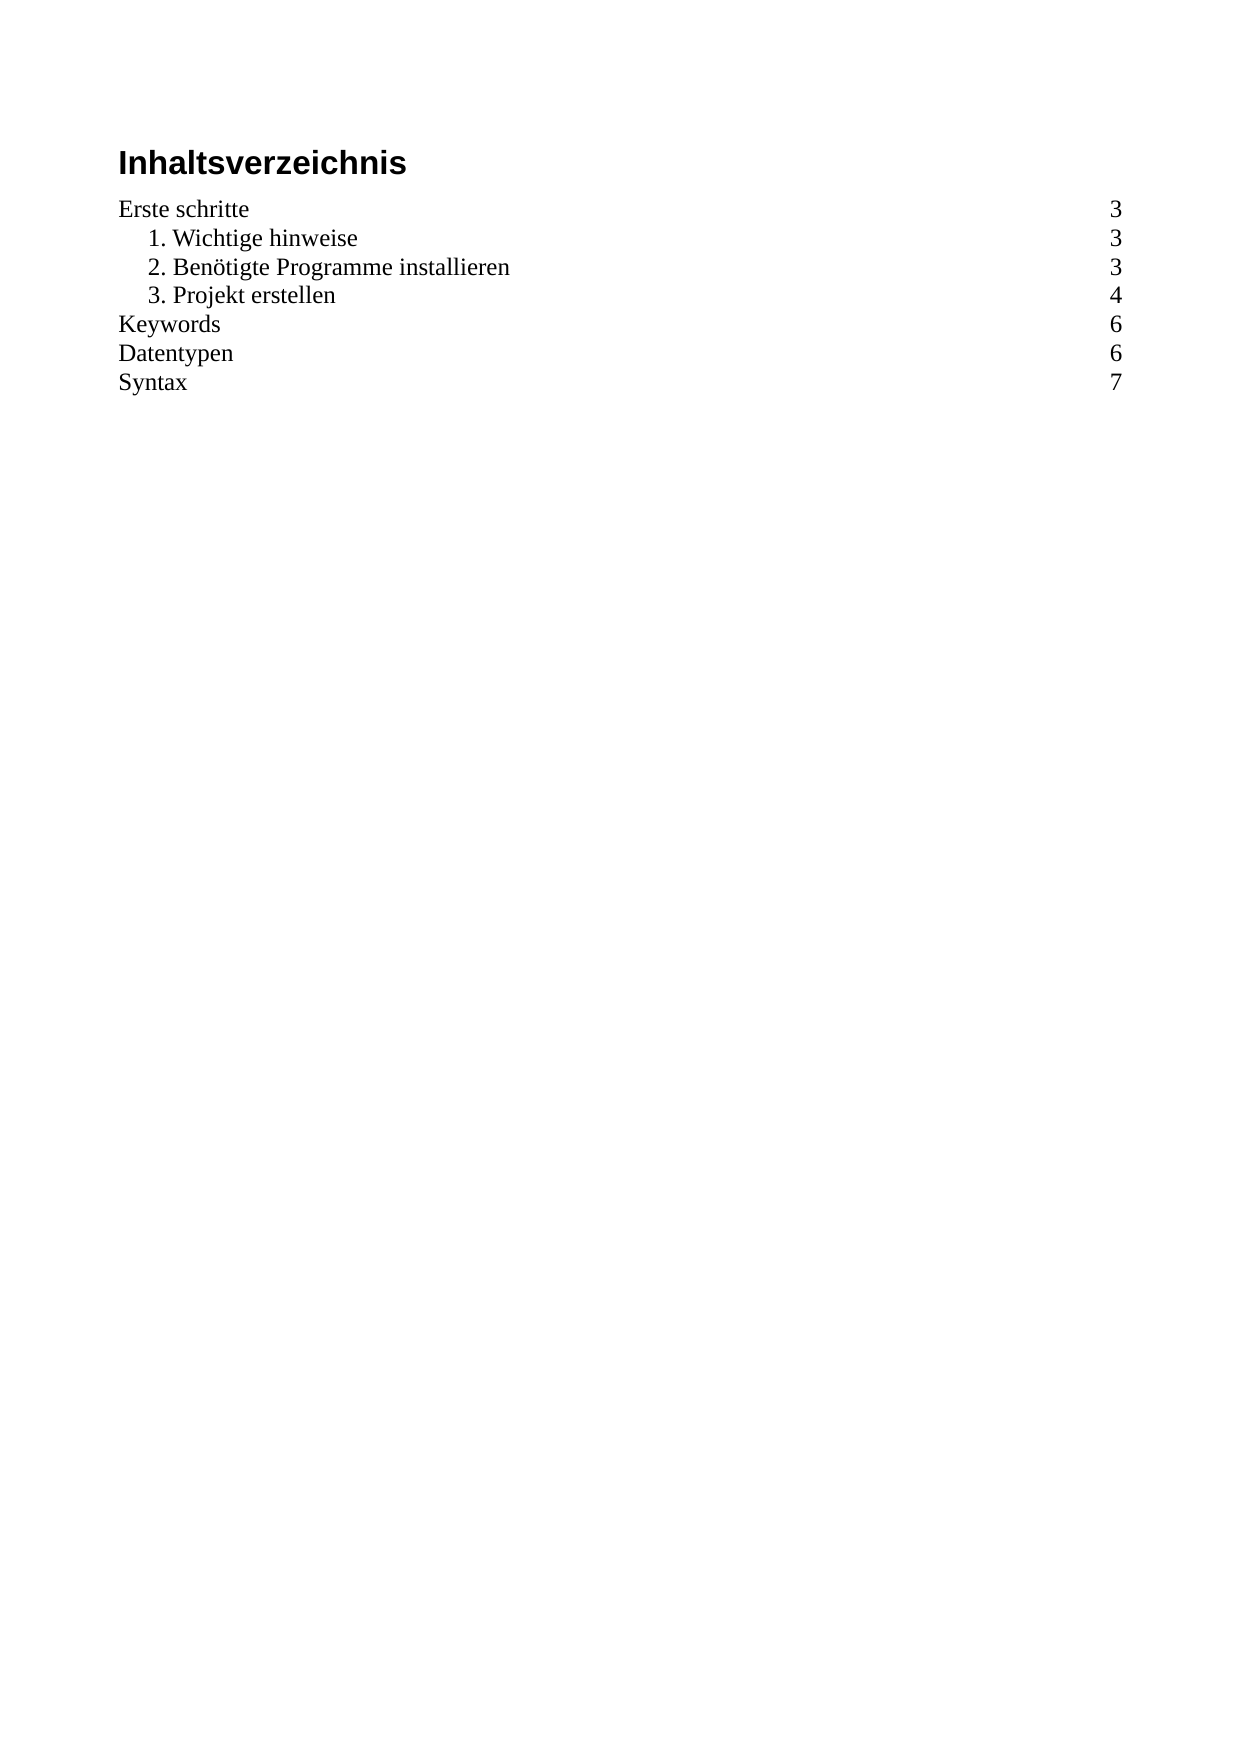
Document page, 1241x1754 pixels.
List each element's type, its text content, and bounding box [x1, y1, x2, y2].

text 2. Benötigte Programme installieren 3 [148, 252, 1122, 280]
text 1. Wichtige hinweise 3 [148, 223, 1122, 252]
text Datentypen 6 [118, 338, 1122, 367]
text 3. Projekt erstellen 4 [148, 280, 1122, 309]
text Syntax 7 [118, 367, 1122, 395]
text Keywords 6 [118, 309, 1122, 338]
subtitle Inhaltsverzeichnis [118, 143, 1122, 182]
text Erste schritte 3 [118, 194, 1122, 223]
